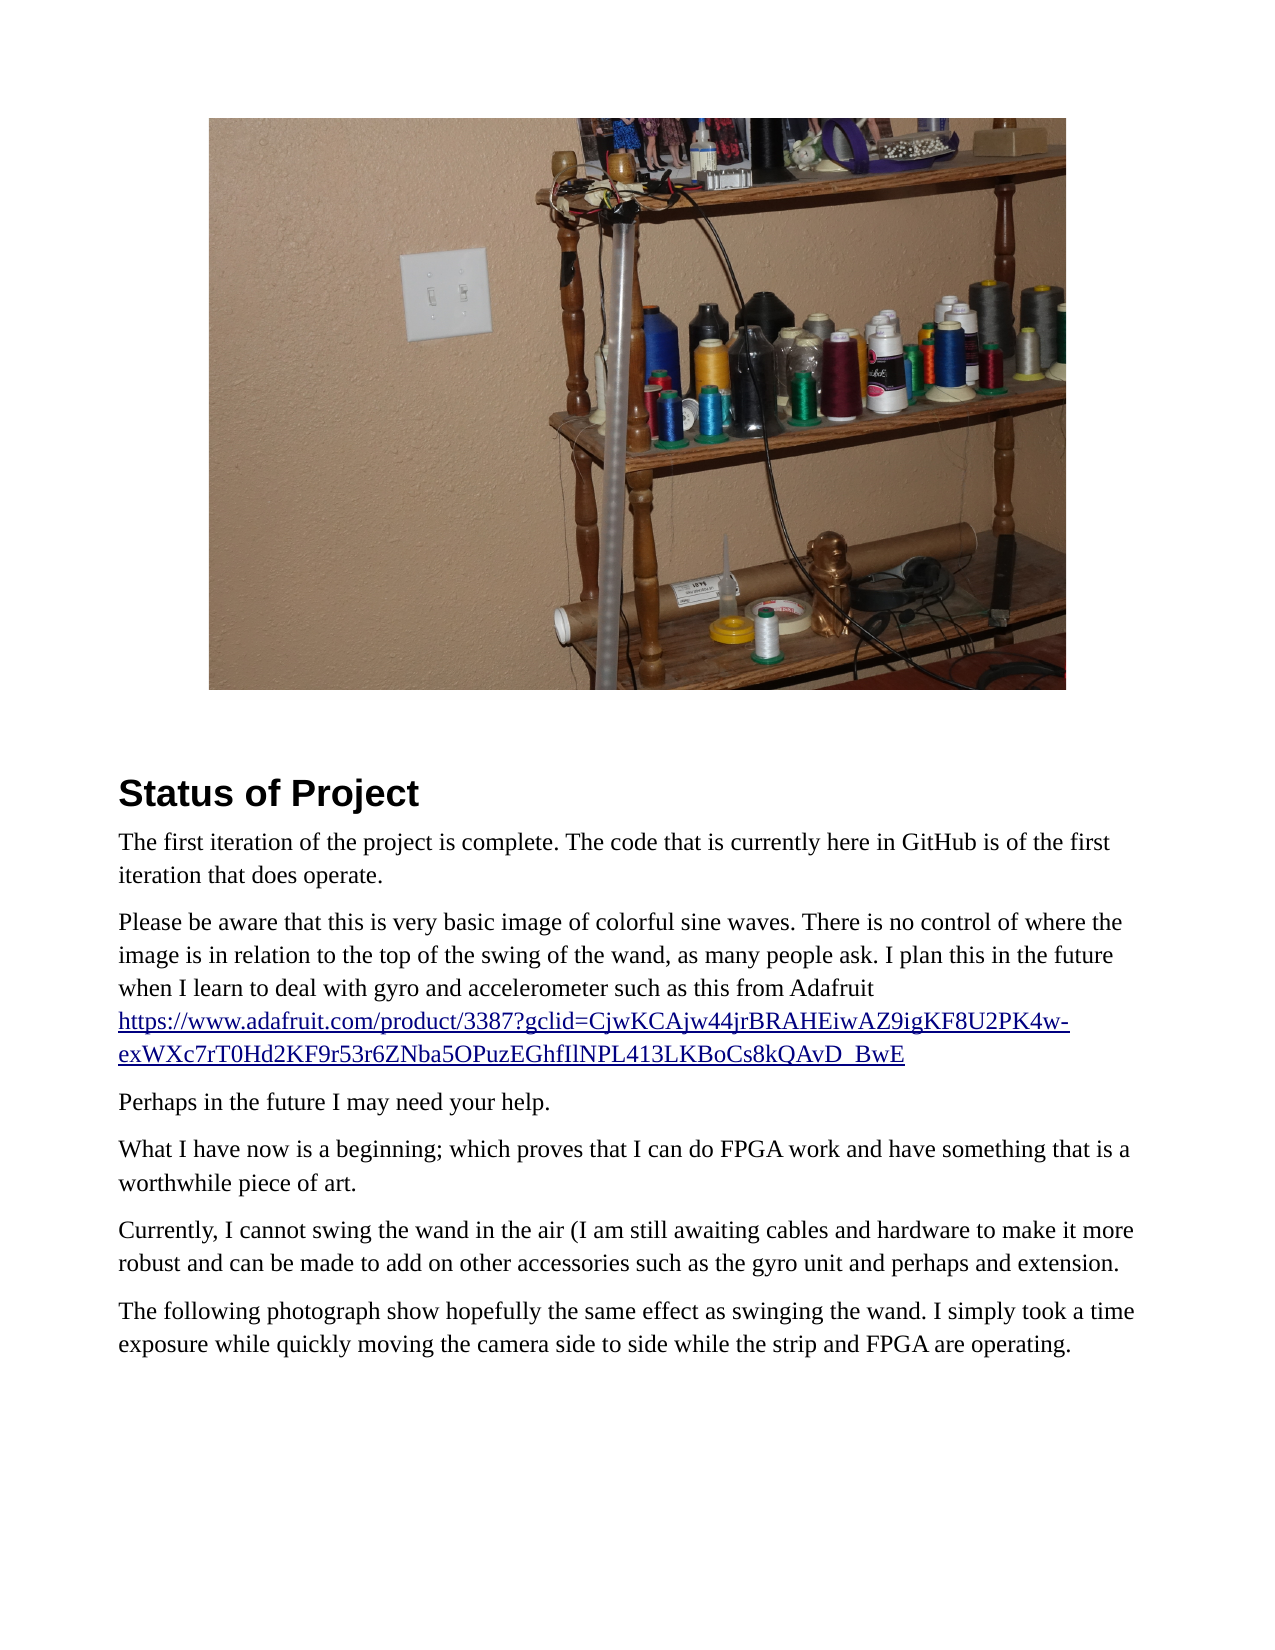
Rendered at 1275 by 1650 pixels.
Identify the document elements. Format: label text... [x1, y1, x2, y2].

text The following photograph show hopefully the same effect as swinging the wand. I simply took a time exposure while quickly moving the camera side to side while the strip and FPGA are operating. [118, 1296, 1157, 1358]
text The first iteration of the project is complete. The code that is currently here in GitHub is of the first iteration that does operate. [118, 827, 1157, 888]
text What I have now is a beginning; which proves that I can do FPGA work and have something that is a worthwhile piece of art. [118, 1134, 1157, 1196]
picture [208, 118, 1067, 690]
text Please be aware that this is very basic image of colorful sine waves. There is no control of where the image is in relation to the top of the swing of the wand, as many people ask. I plan this in the future when I learn to deal with gyro and accelerometer such as this from Adafruit https://www.adafruit.com/product/3387?gclid=CjwKCAjw44jrBRAHEiwAZ9igKF8U2PK4w-exWXc7rT0Hd2KF9r53r6ZNba5OPuzEGhfIlNPL413LKBoCs8kQAvD_BwE [118, 907, 1157, 1068]
subtitle Status of Project [118, 771, 1157, 814]
text Perhaps in the future I may need your help. [118, 1087, 1157, 1116]
text Currently, I cannot swing the wand in the air (I am still awaiting cables and hardware to make it more robust and can be made to add on other accessories such as the gyro unit and perhaps and extension. [118, 1215, 1157, 1277]
